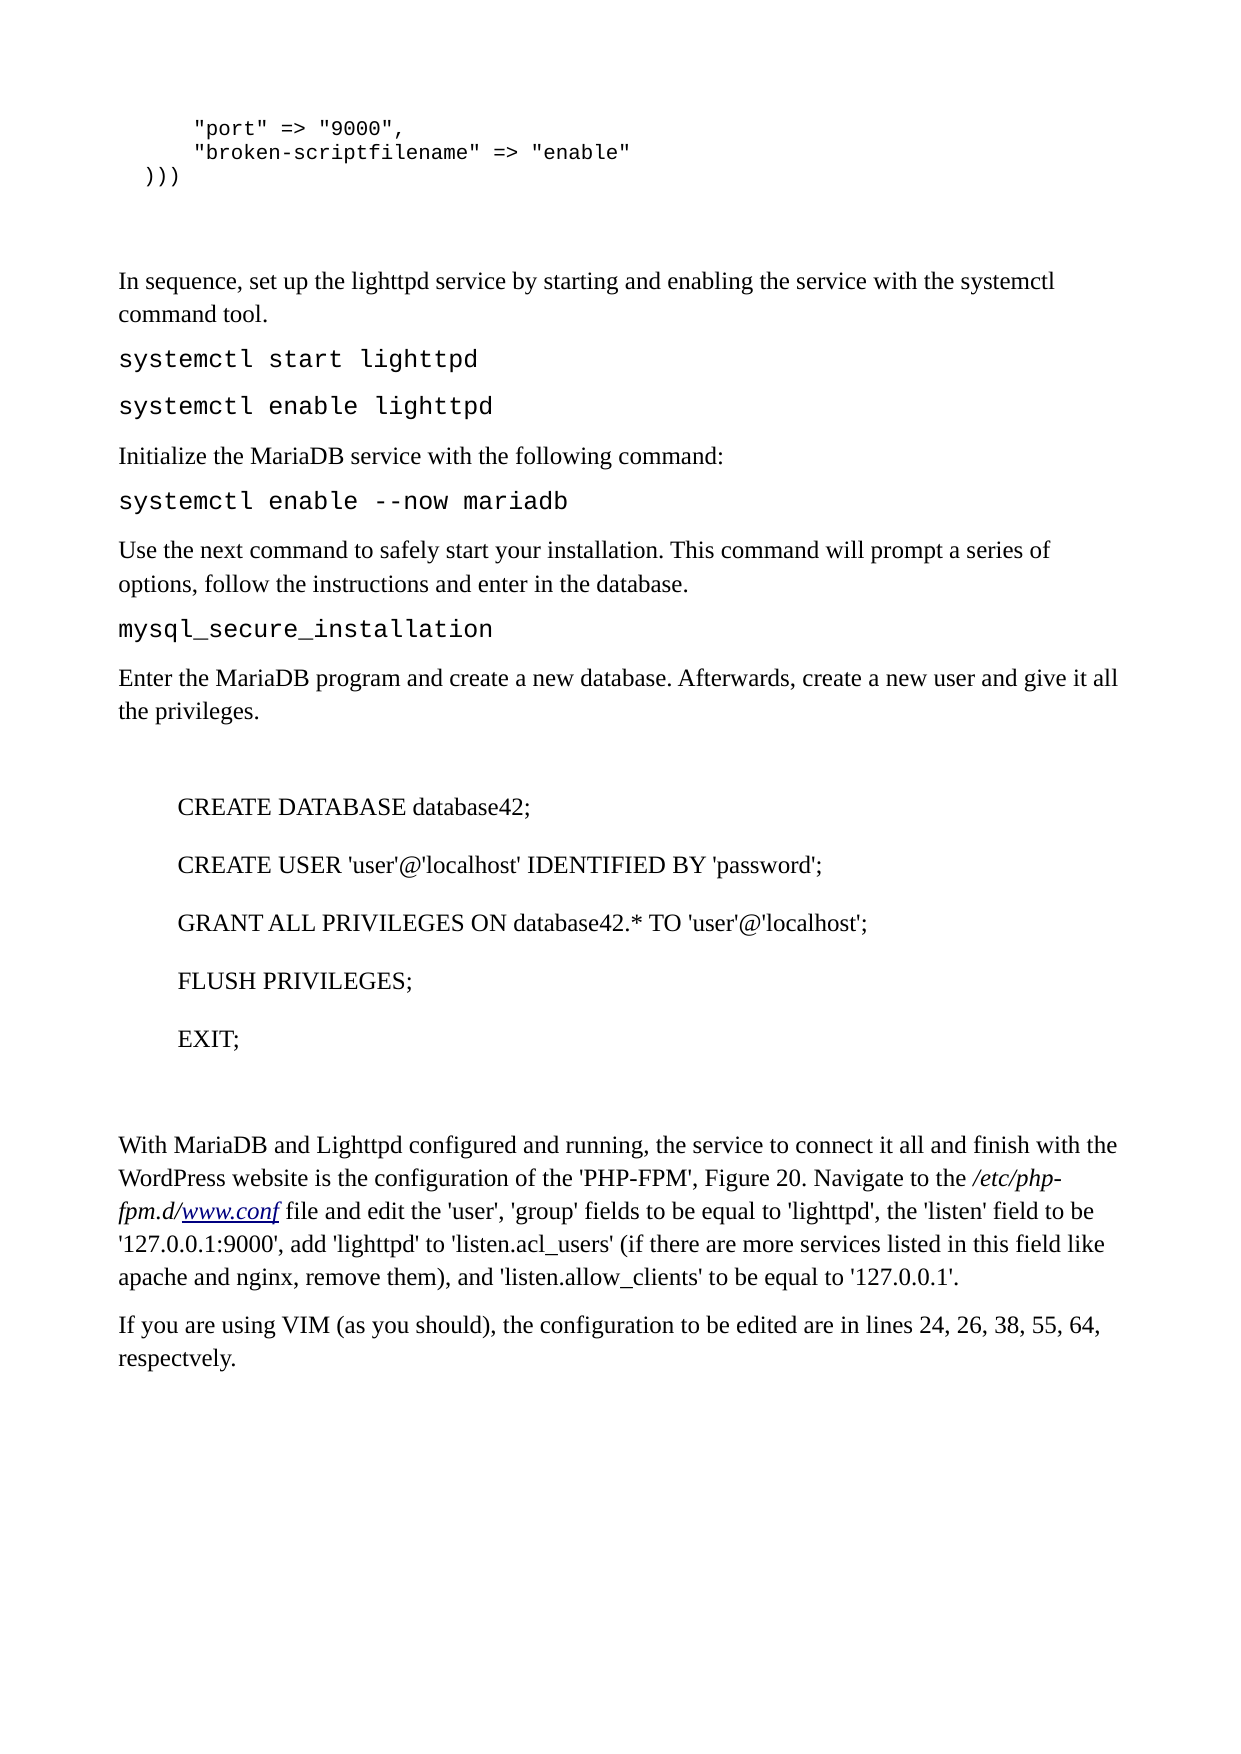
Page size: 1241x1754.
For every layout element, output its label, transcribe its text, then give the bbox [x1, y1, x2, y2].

text FLUSH PRIVILEGES; [177, 966, 1063, 995]
text ))) [118, 165, 1122, 189]
text EXIT; [177, 1024, 1063, 1053]
text systemctl enable --now mariadb [118, 488, 1122, 517]
text Use the next command to safely start your installation. This command will prompt a series of options, follow the instructions and enter in the database. [118, 536, 1122, 597]
text "port" => "9000", [118, 118, 1122, 142]
text systemctl start lighttpd [118, 347, 1122, 375]
text CREATE DATABASE database42; [177, 792, 1063, 820]
text "broken-scriptfilename" => "enable" [118, 142, 1122, 165]
text Initialize the MariaDB service with the following command: [118, 441, 1122, 470]
text In sequence, set up the lighttpd service by starting and enabling the service with the systemctl command tool. [118, 266, 1122, 328]
text CREATE USER 'user'@'localhost' IDENTIFIED BY 'password'; [177, 850, 1063, 878]
text systemctl enable lighttpd [118, 394, 1122, 422]
text GRANT ALL PRIVILEGES ON database42.* TO 'user'@'localhost'; [177, 908, 1063, 937]
text With MariaDB and Lighttpd configured and running, the service to connect it all and finish with the WordPress website is the configuration of the 'PHP-FPM', Figure 20. Navigate to the /etc/php-fpm.d/www.conf file and edit the 'user', 'group' fields to be equal to 'lighttpd', the 'listen' field to be '127.0.0.1:9000', add 'lighttpd' to 'listen.acl_users' (if there are more services listed in this field like apache and nginx, remove them), and 'listen.allow_clients' to be equal to '127.0.0.1'. [118, 1130, 1122, 1291]
text mysql_secure_installation [118, 616, 1122, 644]
text Enter the MariaDB program and create a new database. Afterwards, create a new user and give it all the privileges. [118, 663, 1122, 725]
text If you are using VIM (as you should), the configuration to be edited are in lines 24, 26, 38, 55, 64, respectvely. [118, 1310, 1122, 1372]
